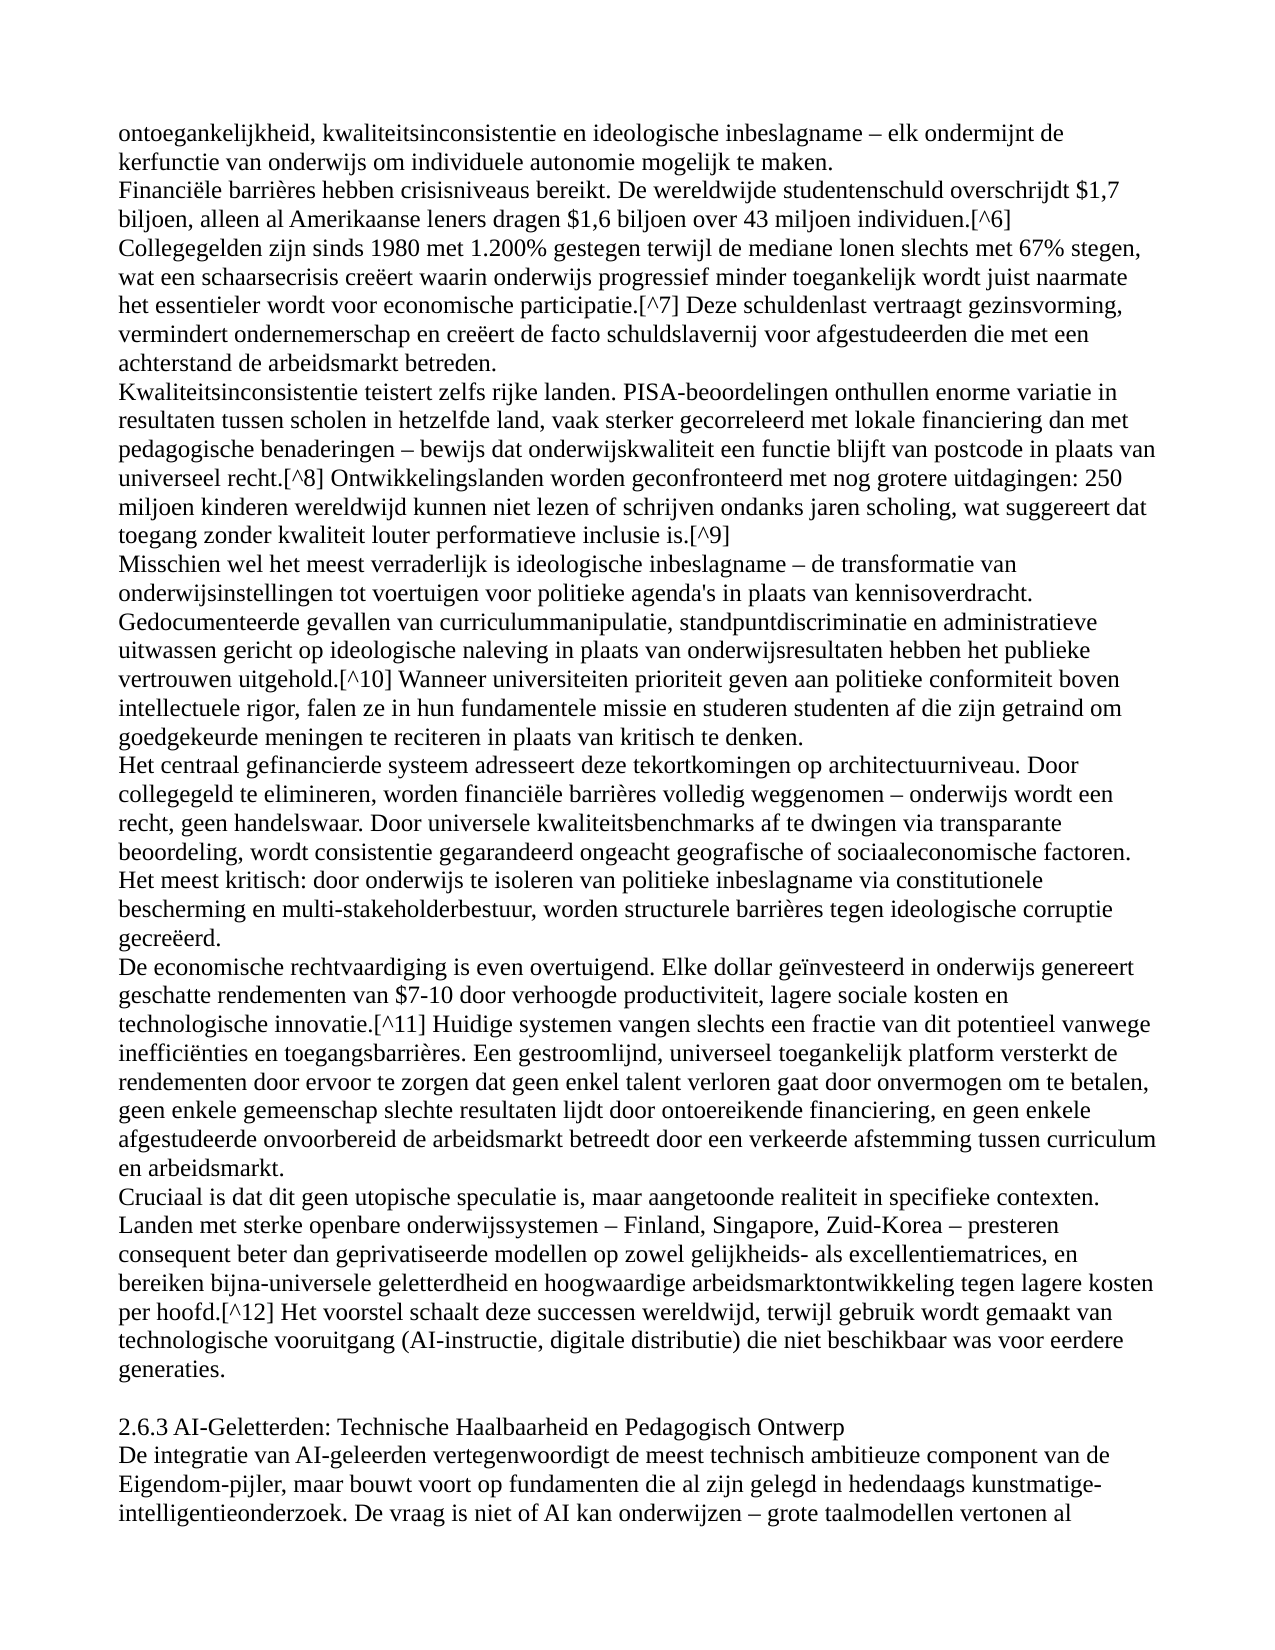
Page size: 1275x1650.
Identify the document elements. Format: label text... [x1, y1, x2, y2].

text Kwaliteitsinconsistentie teistert zelfs rijke landen. PISA-beoordelingen onthullen enorme variatie in resultaten tussen scholen in hetzelfde land, vaak sterker gecorreleerd met lokale financiering dan met pedagogische benaderingen – bewijs dat onderwijskwaliteit een functie blijft van postcode in plaats van universeel recht.[^8] Ontwikkelingslanden worden geconfronteerd met nog grotere uitdagingen: 250 miljoen kinderen wereldwijd kunnen niet lezen of schrijven ondanks jaren scholing, wat suggereert dat toegang zonder kwaliteit louter performatieve inclusie is.[^9] [118, 377, 1157, 549]
text Financiële barrières hebben crisisniveaus bereikt. De wereldwijde studentenschuld overschrijdt $1,7 biljoen, alleen al Amerikaanse leners dragen $1,6 biljoen over 43 miljoen individuen.[^6] Collegegelden zijn sinds 1980 met 1.200% gestegen terwijl de mediane lonen slechts met 67% stegen, wat een schaarsecrisis creëert waarin onderwijs progressief minder toegankelijk wordt juist naarmate het essentieler wordt voor economische participatie.[^7] Deze schuldenlast vertraagt gezinsvorming, vermindert ondernemerschap en creëert de facto schuldslavernij voor afgestudeerden die met een achterstand de arbeidsmarkt betreden. [118, 176, 1157, 377]
text ontoegankelijkheid, kwaliteitsinconsistentie en ideologische inbeslagname – elk ondermijnt de kerfunctie van onderwijs om individuele autonomie mogelijk te maken. [118, 118, 1157, 176]
text 2.6.3 AI-Geletterden: Technische Haalbaarheid en Pedagogisch Ontwerp [118, 1412, 1157, 1441]
text Cruciaal is dat dit geen utopische speculatie is, maar aangetoonde realiteit in specifieke contexten. Landen met sterke openbare onderwijssystemen – Finland, Singapore, Zuid-Korea – presteren consequent beter dan geprivatiseerde modellen op zowel gelijkheids- als excellentiematrices, en bereiken bijna-universele geletterdheid en hoogwaardige arbeidsmarktontwikkeling tegen lagere kosten per hoofd.[^12] Het voorstel schaalt deze successen wereldwijd, terwijl gebruik wordt gemaakt van technologische vooruitgang (AI-instructie, digitale distributie) die niet beschikbaar was voor eerdere generaties. [118, 1182, 1157, 1383]
text De integratie van AI-geleerden vertegenwoordigt de meest technisch ambitieuze component van de Eigendom-pijler, maar bouwt voort op fundamenten die al zijn gelegd in hedendaags kunstmatige-intelligentieonderzoek. De vraag is niet of AI kan onderwijzen – grote taalmodellen vertonen al [118, 1441, 1157, 1527]
text Het centraal gefinancierde systeem adresseert deze tekortkomingen op architectuurniveau. Door collegegeld te elimineren, worden financiële barrières volledig weggenomen – onderwijs wordt een recht, geen handelswaar. Door universele kwaliteitsbenchmarks af te dwingen via transparante beoordeling, wordt consistentie gegarandeerd ongeacht geografische of sociaaleconomische factoren. Het meest kritisch: door onderwijs te isoleren van politieke inbeslagname via constitutionele bescherming en multi-stakeholderbestuur, worden structurele barrières tegen ideologische corruptie gecreëerd. [118, 751, 1157, 952]
text Misschien wel het meest verraderlijk is ideologische inbeslagname – de transformatie van onderwijsinstellingen tot voertuigen voor politieke agenda's in plaats van kennisoverdracht. Gedocumenteerde gevallen van curriculummanipulatie, standpuntdiscriminatie en administratieve uitwassen gericht op ideologische naleving in plaats van onderwijsresultaten hebben het publieke vertrouwen uitgehold.[^10] Wanneer universiteiten prioriteit geven aan politieke conformiteit boven intellectuele rigor, falen ze in hun fundamentele missie en studeren studenten af die zijn getraind om goedgekeurde meningen te reciteren in plaats van kritisch te denken. [118, 549, 1157, 751]
text De economische rechtvaardiging is even overtuigend. Elke dollar geïnvesteerd in onderwijs genereert geschatte rendementen van $7-10 door verhoogde productiviteit, lagere sociale kosten en technologische innovatie.[^11] Huidige systemen vangen slechts een fractie van dit potentieel vanwege inefficiënties en toegangsbarrières. Een gestroomlijnd, universeel toegankelijk platform versterkt de rendementen door ervoor te zorgen dat geen enkel talent verloren gaat door onvermogen om te betalen, geen enkele gemeenschap slechte resultaten lijdt door ontoereikende financiering, en geen enkele afgestudeerde onvoorbereid de arbeidsmarkt betreedt door een verkeerde afstemming tussen curriculum en arbeidsmarkt. [118, 952, 1157, 1182]
